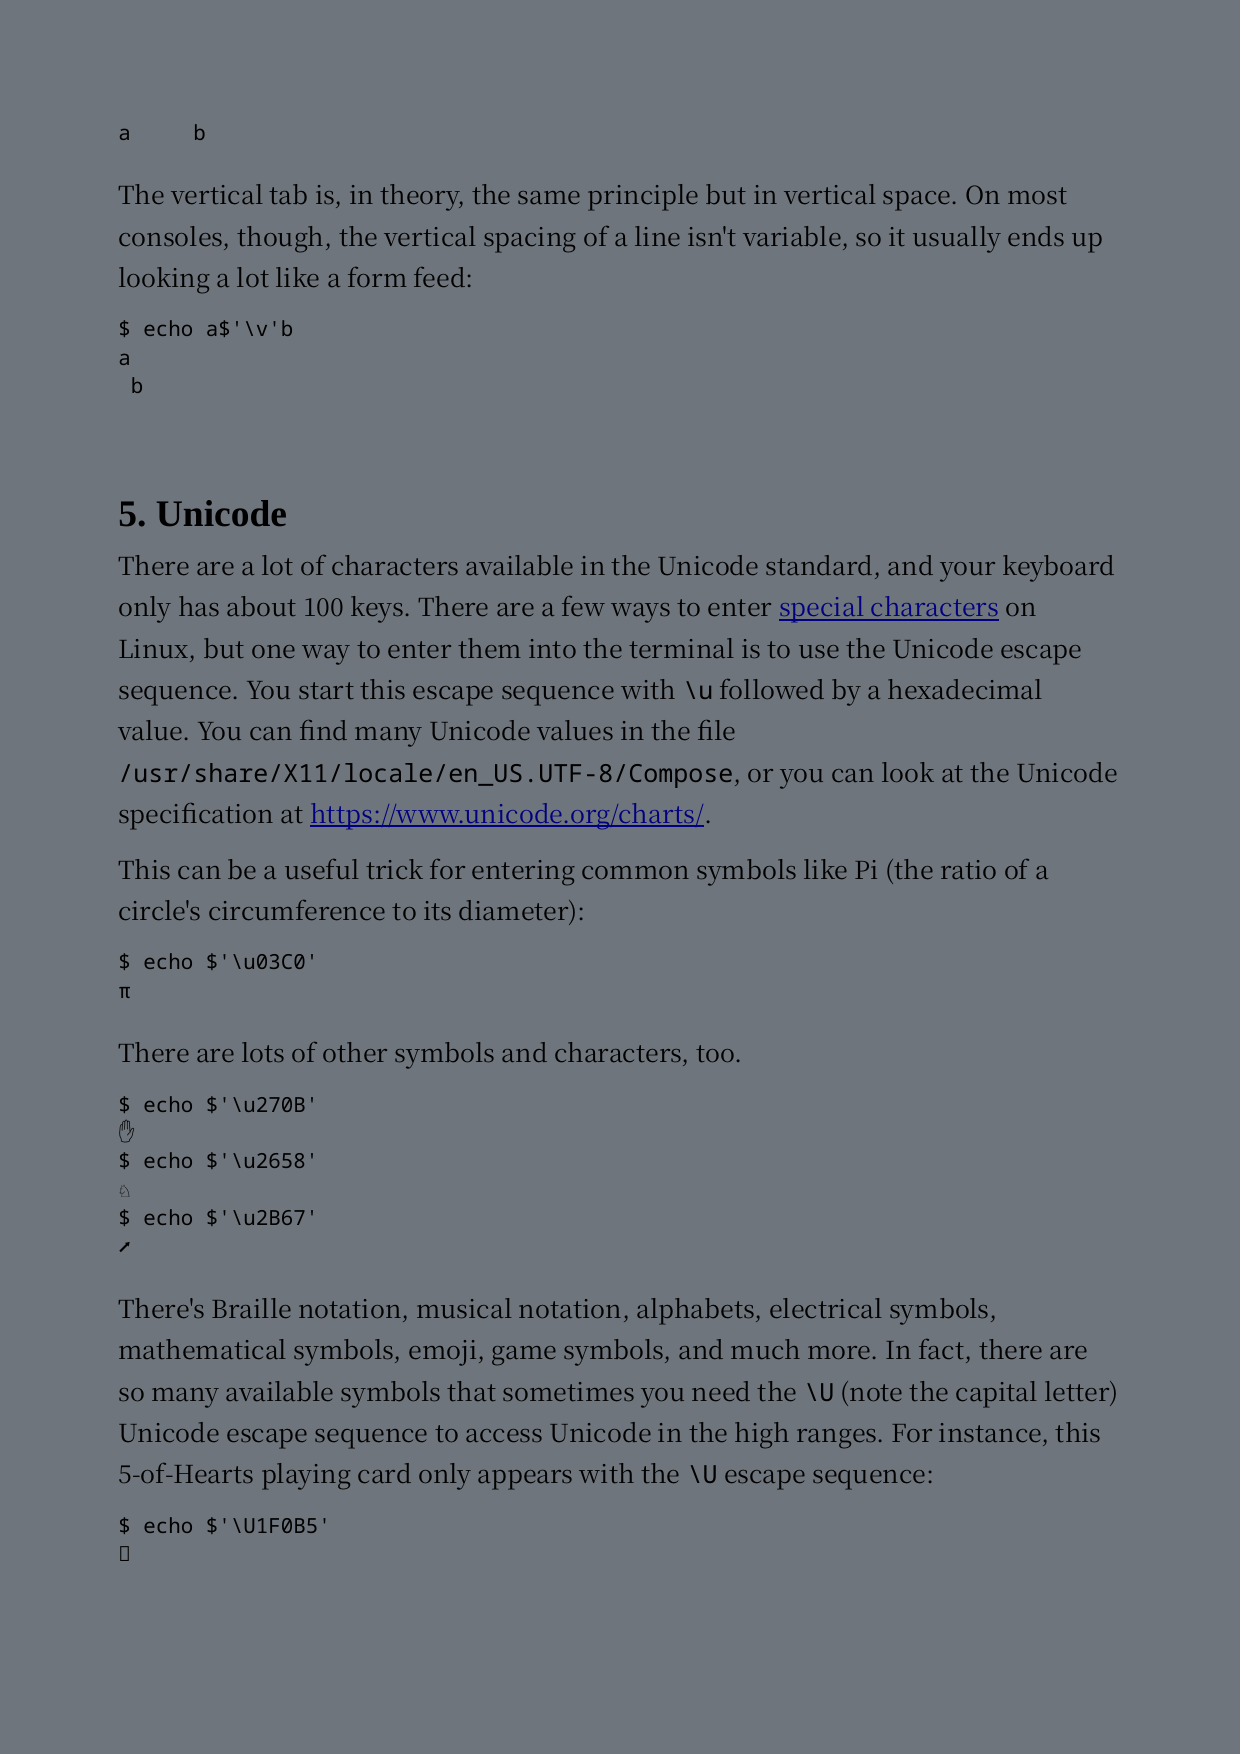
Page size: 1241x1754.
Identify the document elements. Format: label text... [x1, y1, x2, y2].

text π [118, 976, 1122, 1004]
text There are a lot of characters available in the Unicode standard, and your keyboard only has about 100 keys. There are a few ways to enter special characters on Linux, but one way to enter them into the terminal is to use the Unicode escape sequence. You start this escape sequence with \u followed by a hexadecimal value. You can find many Unicode values in the file /usr/share/X11/locale/en_US.UTF-8/Compose, or you can look at the Unicode specification at https://www.unicode.org/charts/. [118, 547, 1122, 831]
text a b [118, 118, 1122, 147]
text  [118, 1539, 1122, 1568]
text There are lots of other symbols and characters, too. [118, 1034, 1122, 1070]
text $ echo $'\u270B' [118, 1090, 1122, 1118]
text There's Braille notation, musical notation, alphabets, electrical symbols, mathematical symbols, emoji, game symbols, and much more. In fact, there are so many available symbols that sometimes you need the \U (note the capital letter) Unicode escape sequence to access Unicode in the high ranges. For instance, this 5-of-Hearts playing card only appears with the \U escape sequence: [118, 1290, 1122, 1491]
text $ echo $'\U1F0B5' [118, 1511, 1122, 1539]
text a [118, 343, 1122, 371]
subtitle 5. Unicode [118, 491, 1122, 534]
text ✋ [118, 1118, 1122, 1147]
text b [118, 371, 1122, 400]
text ♘ [118, 1175, 1122, 1203]
text $ echo $'\u2B67' [118, 1203, 1122, 1232]
text This can be a useful trick for entering common symbols like Pi (the ratio of a circle's circumference to its diameter): [118, 850, 1122, 928]
text $ echo a$'\v'b [118, 314, 1122, 343]
text $ echo $'\u2658' [118, 1147, 1122, 1175]
text ⭧ [118, 1232, 1122, 1260]
text $ echo $'\u03C0' [118, 947, 1122, 976]
text The vertical tab is, in theory, the same principle but in vertical space. On most consoles, though, the vertical spacing of a line isn't variable, so it usually ends up looking a lot like a form feed: [118, 176, 1122, 294]
